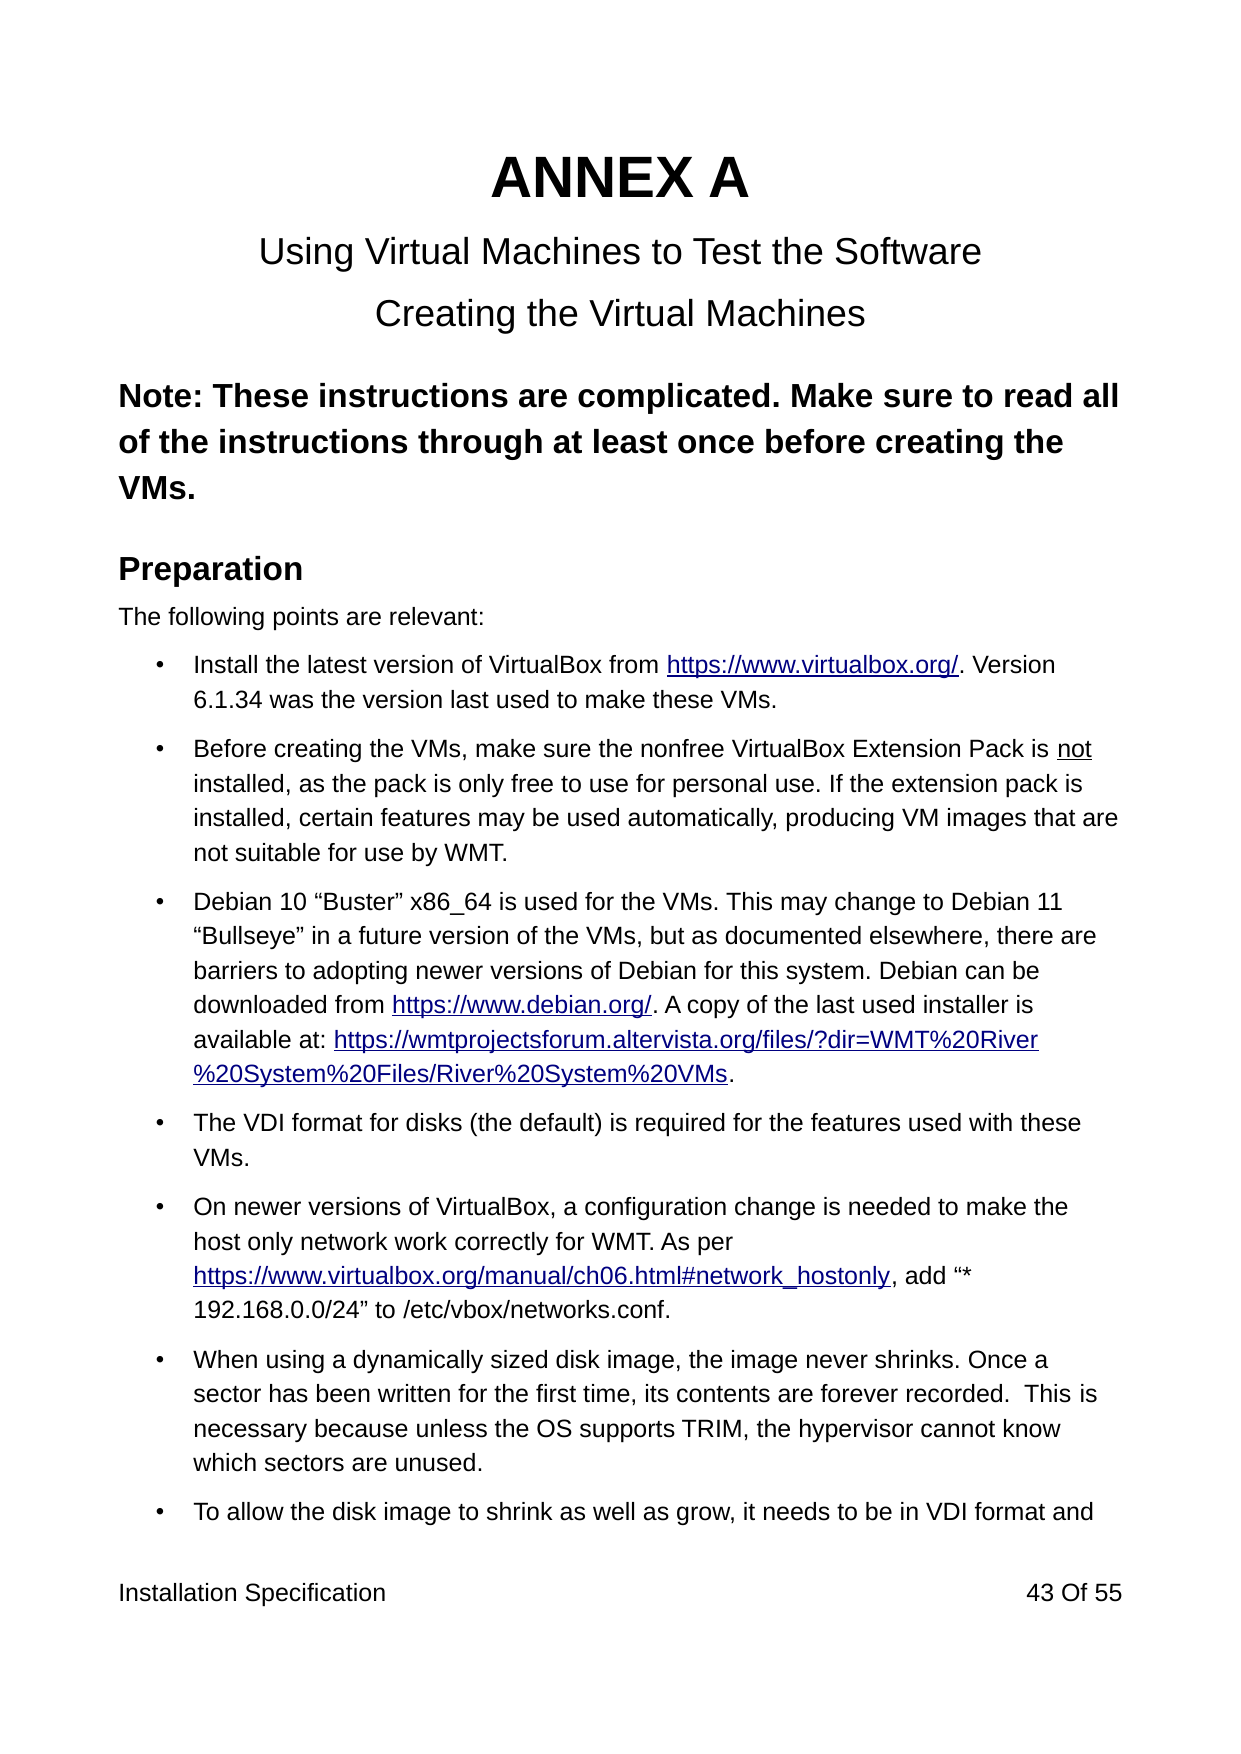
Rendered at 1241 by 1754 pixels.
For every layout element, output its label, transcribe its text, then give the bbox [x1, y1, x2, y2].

list Debian 10 “Buster” x86_64 is used for the VMs. This may change to Debian 11 “Bullseye” in a future version of the VMs, but as documented elsewhere, there are barriers to adopting newer versions of Debian for this system. Debian can be downloaded from https://www.debian.org/. A copy of the last used installer is available at: https://wmtprojectsforum.altervista.org/files/?dir=WMT%20River%20System%20Files/River%20System%20VMs. [156, 887, 1122, 1088]
list Before creating the VMs, make sure the nonfree VirtualBox Extension Pack is not installed, as the pack is only free to use for personal use. If the extension pack is installed, certain features may be used automatically, producing VM images that are not suitable for use by WMT. [156, 734, 1122, 866]
list To allow the disk image to shrink as well as grow, it needs to be in VDI format and [156, 1497, 1122, 1526]
subtitle Preparation [118, 549, 1122, 588]
subtitle Creating the Virtual Machines [118, 291, 1122, 334]
list On newer versions of VirtualBox, a configuration change is needed to make the host only network work correctly for WMT. As per https://www.virtualbox.org/manual/ch06.html#network_hostonly, add “* 192.168.0.0/24” to /etc/vbox/networks.conf. [156, 1192, 1122, 1324]
list Install the latest version of VirtualBox from https://www.virtualbox.org/. Version 6.1.34 was the version last used to make these VMs. [156, 651, 1122, 714]
text The following points are relevant: [118, 601, 1122, 630]
list When using a dynamically sized disk image, the image never shrinks. Once a sector has been written for the first time, its contents are forever recorded. This is necessary because unless the OS supports TRIM, the hypervisor cannot know which sectors are unused. [156, 1344, 1122, 1477]
title ANNEX A [118, 143, 1122, 210]
subtitle Note: These instructions are complicated. Make sure to read all of the instructions through at least once before creating the VMs. [118, 376, 1122, 506]
subtitle Using Virtual Machines to Test the Software [118, 229, 1122, 272]
list The VDI format for disks (the default) is required for the features used with these VMs. [156, 1108, 1122, 1172]
